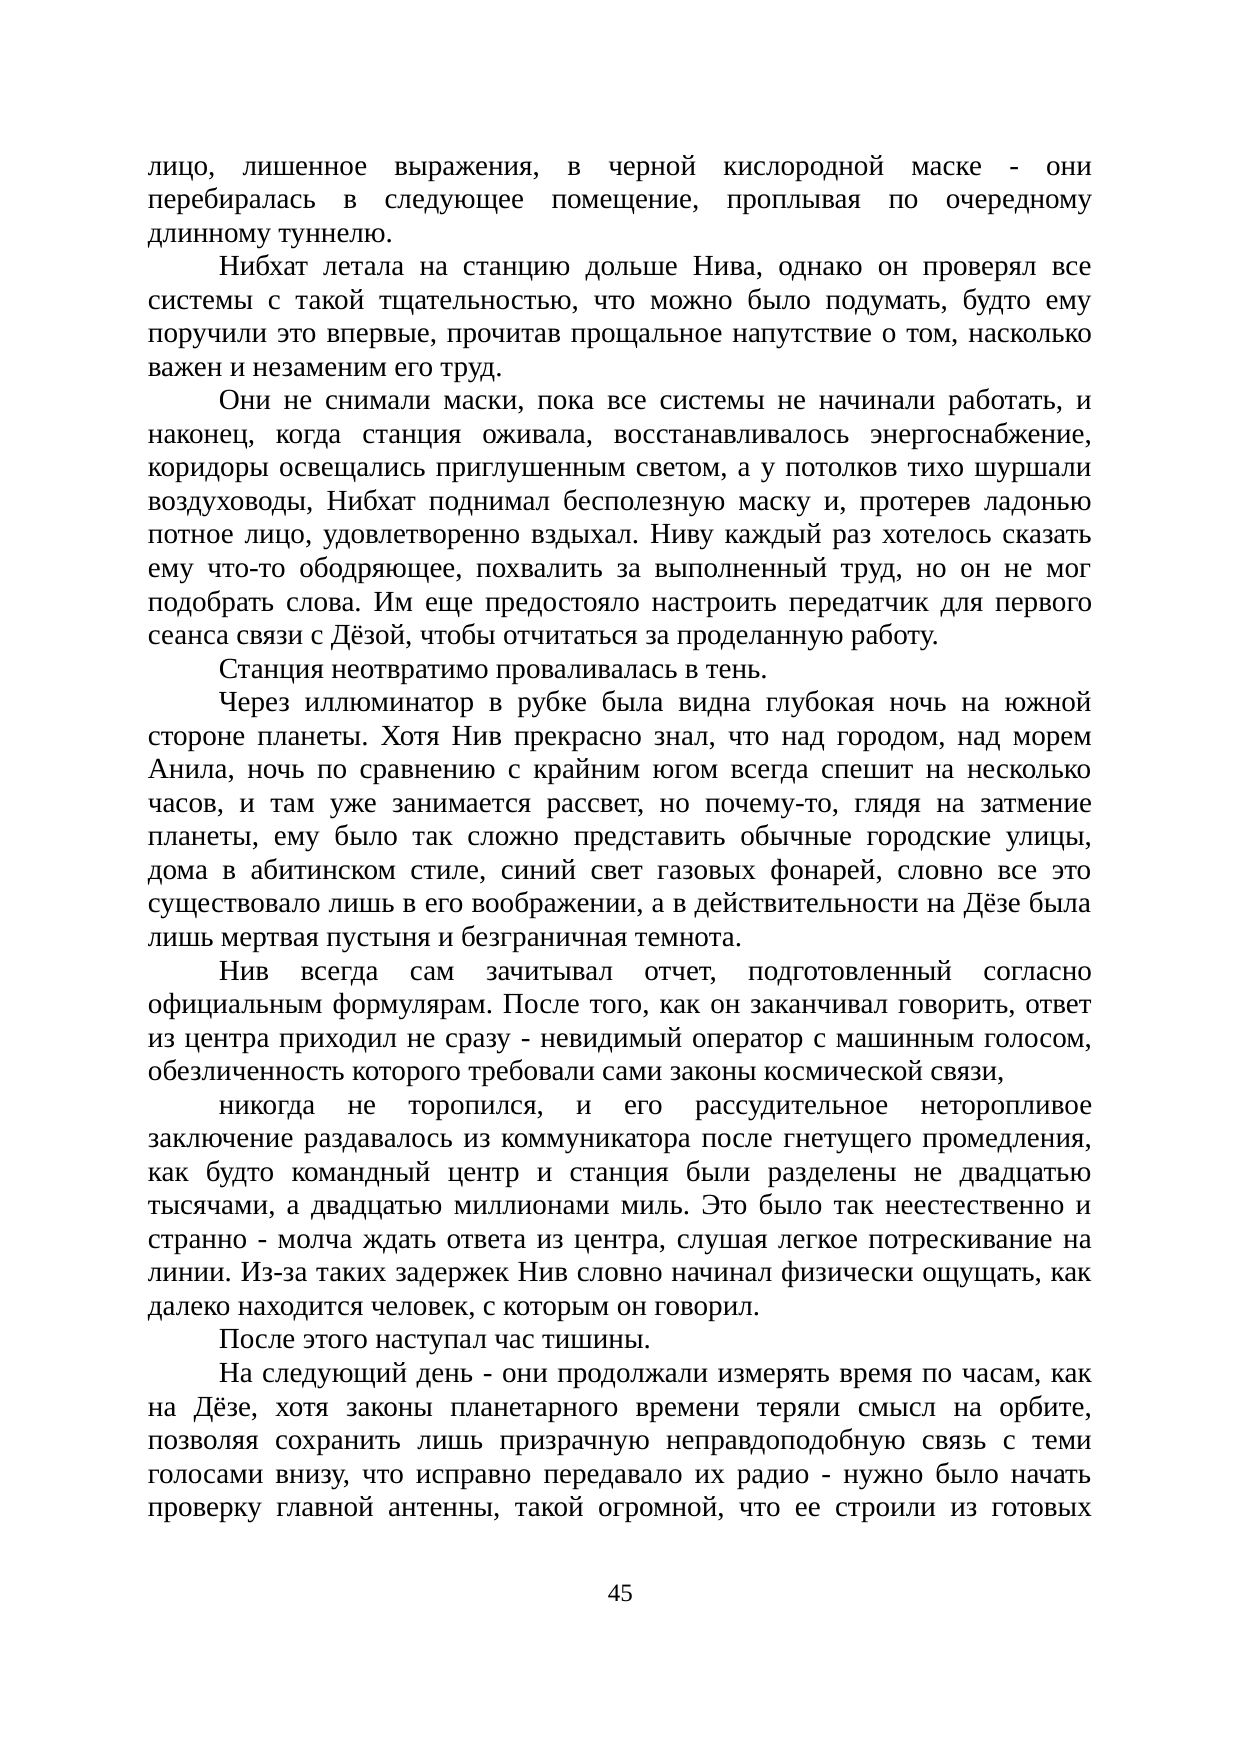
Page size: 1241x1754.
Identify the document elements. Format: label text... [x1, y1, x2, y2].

text Станция неотвратимо проваливалась в тень. [148, 651, 1093, 684]
text На следующий день - они продолжали измерять время по часам, как на Дёзе, хотя законы планетарного времени теряли смысл на орбите, позволяя сохранить лишь призрачную неправдоподобную связь с теми голосами внизу, что исправно передавало их радио - нужно было начать проверку главной антенны, такой огромной, что ее строили из готовых [148, 1355, 1093, 1523]
text После этого наступал час тишины. [148, 1322, 1093, 1355]
text Они не снимали маски, пока все системы не начинали работать, и наконец, когда станция оживала, восстанавливалось энергоснабжение, коридоры освещались приглушенным светом, а у потолков тихо шуршали воздуховоды, Нибхат поднимал бесполезную маску и, протерев ладонью потное лицо, удовлетворенно вздыхал. Ниву каждый раз хотелось сказать ему что-то ободряющее, похвалить за выполненный труд, но он не мог подобрать слова. Им еще предостояло настроить передатчик для первого сеанса связи с Дёзой, чтобы отчитаться за проделанную работу. [148, 382, 1093, 651]
text Нив всегда сам зачитывал отчет, подготовленный согласно официальным формулярам. После того, как он заканчивал говорить, ответ из центра приходил не сразу - невидимый оператор с машинным голосом, обезличенность которого требовали сами законы космической связи, [148, 953, 1093, 1087]
text никогда не торопился, и его рассудительное неторопливое заключение раздавалось из коммуникатора после гнетущего промедления, как будто командный центр и станция были разделены не двадцатью тысячами, а двадцатью миллионами миль. Это было так неестественно и странно - молча ждать ответа из центра, слушая легкое потрескивание на линии. Из-за таких задержек Нив словно начинал физически ощущать, как далеко находится человек, с которым он говорил. [148, 1087, 1093, 1322]
text Нибхат летала на станцию дольше Нива, однако он проверял все системы с такой тщательностью, что можно было подумать, будто ему поручили это впервые, прочитав прощальное напутствие о том, насколько важен и незаменим его труд. [148, 248, 1093, 382]
text Через иллюминатор в рубке была видна глубокая ночь на южной стороне планеты. Хотя Нив прекрасно знал, что над городом, над морем Анила, ночь по сравнению с крайним югом всегда спешит на несколько часов, и там уже занимается рассвет, но почему-то, глядя на затмение планеты, ему было так сложно представить обычные городские улицы, дома в абитинском стиле, синий свет газовых фонарей, словно все это существовало лишь в его воображении, а в действительности на Дёзе была лишь мертвая пустыня и безграничная темнота. [148, 684, 1093, 953]
text лицо, лишенное выражения, в черной кислородной маске - они перебиралась в следующее помещение, проплывая по очередному длинному туннелю. [148, 148, 1093, 248]
